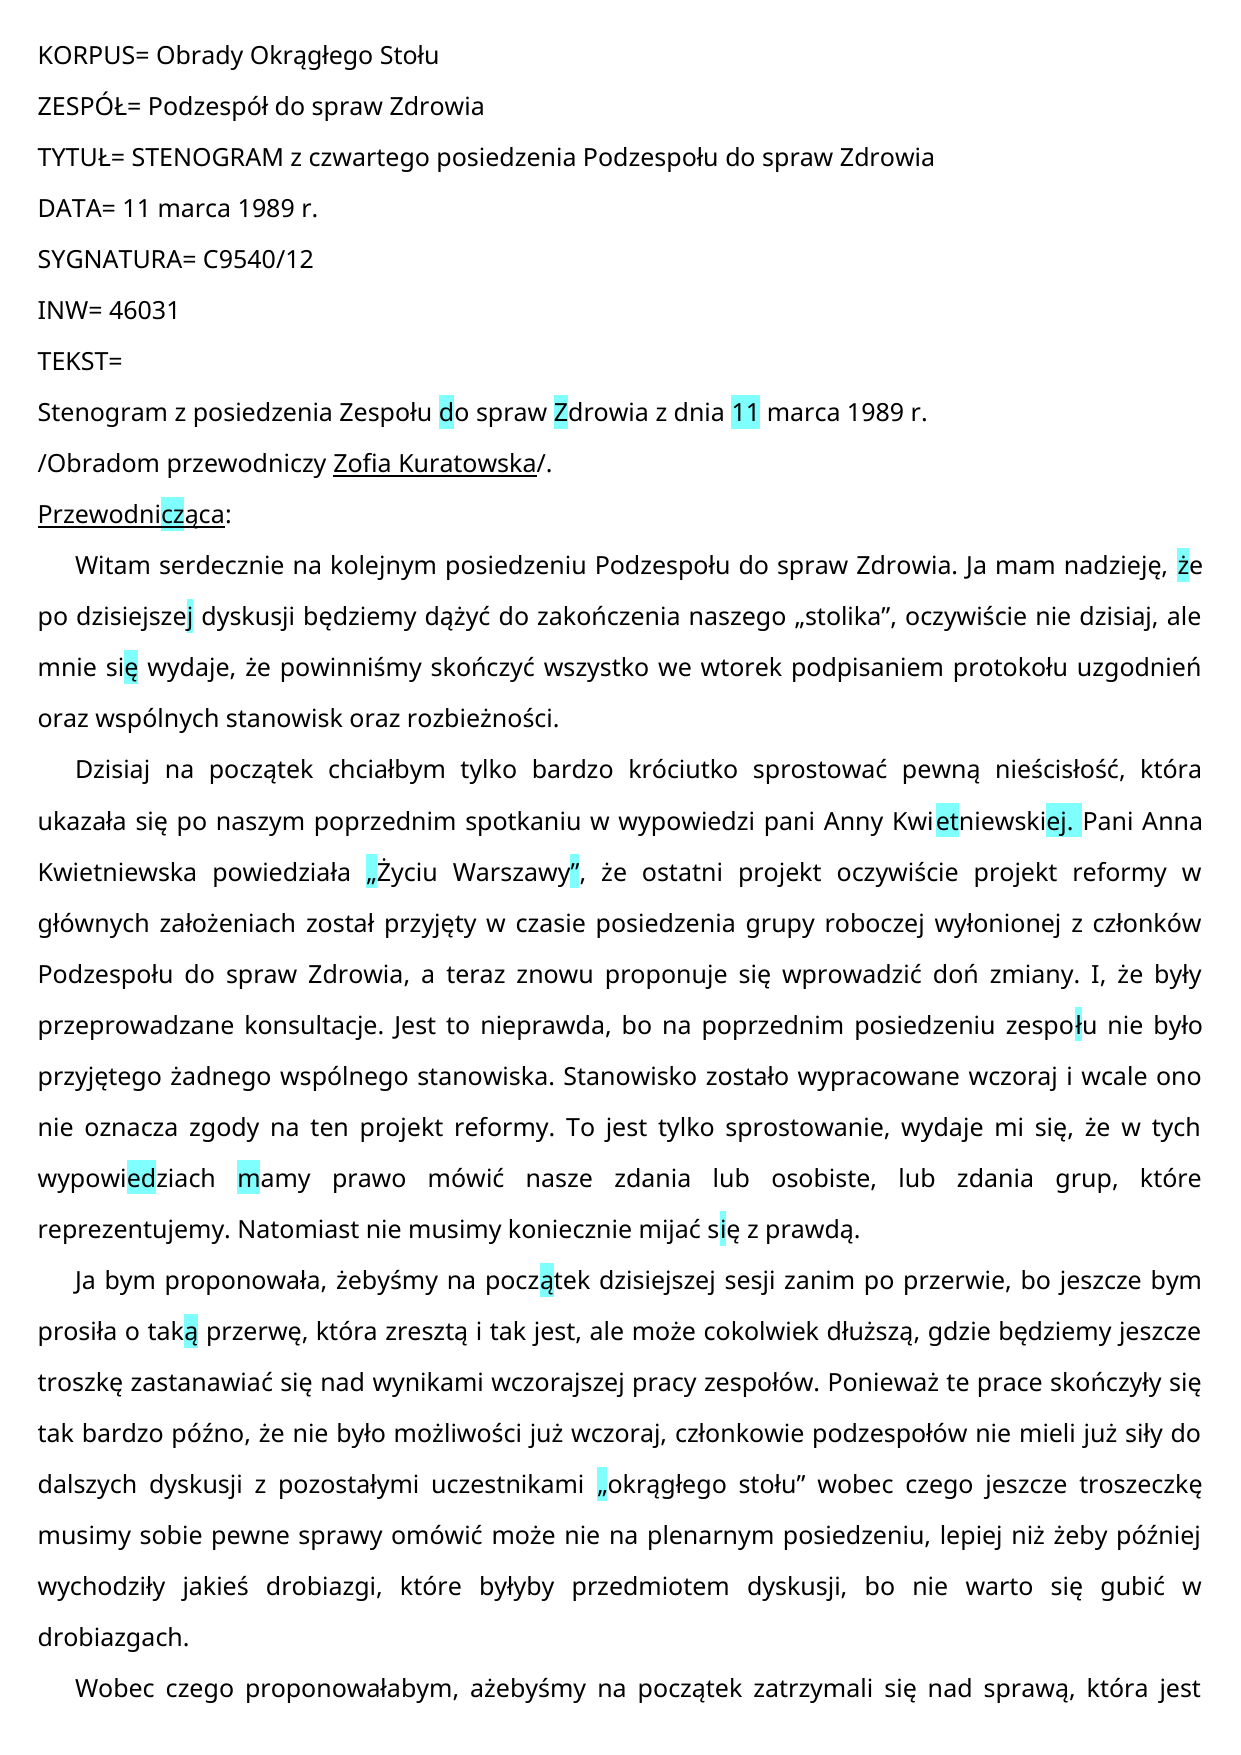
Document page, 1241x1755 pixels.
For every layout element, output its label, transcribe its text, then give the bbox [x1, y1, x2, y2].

text DATA= 11 marca 1989 r. [37, 191, 1203, 225]
text Witam serdecznie na kolejnym posiedzeniu Podzespołu do spraw Zdrowia. Ja mam nadzieję, że po dzisiejszej dyskusji będziemy dążyć do zakończenia naszego „stolika”, oczywiście nie dzisiaj, ale mnie się wydaje, że powinniśmy skończyć wszystko we wtorek podpisaniem protokołu uzgodnień oraz wspólnych stanowisk oraz rozbieżności. [37, 548, 1203, 735]
text Ja bym proponowała, żebyśmy na początek dzisiejszej sesji zanim po przerwie, bo jeszcze bym prosiła o taką przerwę, która zresztą i tak jest, ale może cokolwiek dłuższą, gdzie będziemy jeszcze troszkę zastanawiać się nad wynikami wczorajszej pracy zespołów. Ponieważ te prace skończyły się tak bardzo późno, że nie było możliwości już wczoraj, członkowie podzespołów nie mieli już siły do dalszych dyskusji z pozostałymi uczestnikami „okrągłego stołu” wobec czego jeszcze troszeczkę musimy sobie pewne sprawy omówić może nie na plenarnym posiedzeniu, lepiej niż żeby później wychodziły jakieś drobiazgi, które byłyby przedmiotem dyskusji, bo nie warto się gubić w drobiazgach. [37, 1262, 1203, 1654]
text ZESPÓŁ= Podzespół do spraw Zdrowia [37, 88, 1203, 123]
text INW= 46031 [37, 293, 1203, 327]
text Stenogram z posiedzenia Zespołu do spraw Zdrowia z dnia 11 marca 1989 r. [37, 395, 1203, 429]
text TEKST= [37, 344, 1203, 378]
text TYTUŁ= STENOGRAM z czwartego posiedzenia Podzespołu do spraw Zdrowia [37, 139, 1203, 174]
text Przewodnicząca: [37, 497, 1203, 531]
text Wobec czego proponowałabym, ażebyśmy na początek zatrzymali się nad sprawą, która jest [37, 1671, 1203, 1705]
text SYGNATURA= C9540/12 [37, 242, 1203, 276]
text KORPUS= Obrady Okrągłego Stołu [37, 37, 1203, 72]
text /Obradom przewodniczy Zofia Kuratowska/. [37, 446, 1203, 480]
text Dzisiaj na początek chciałbym tylko bardzo króciutko sprostować pewną nieścisłość, która ukazała się po naszym poprzednim spotkaniu w wypowiedzi pani Anny Kwietniewskiej. Pani Anna Kwietniewska powiedziała „Życiu Warszawy”, że ostatni projekt oczywiście projekt reformy w głównych założeniach został przyjęty w czasie posiedzenia grupy roboczej wyłonionej z członków Podzespołu do spraw Zdrowia, a teraz znowu proponuje się wprowadzić doń zmiany. I, że były przeprowadzane konsultacje. Jest to nieprawda, bo na poprzednim posiedzeniu zespołu nie było przyjętego żadnego wspólnego stanowiska. Stanowisko zostało wypracowane wczoraj i wcale ono nie oznacza zgody na ten projekt reformy. To jest tylko sprostowanie, wydaje mi się, że w tych wypowiedziach mamy prawo mówić nasze zdania lub osobiste, lub zdania grup, które reprezentujemy. Natomiast nie musimy koniecznie mijać się z prawdą. [37, 752, 1203, 1246]
